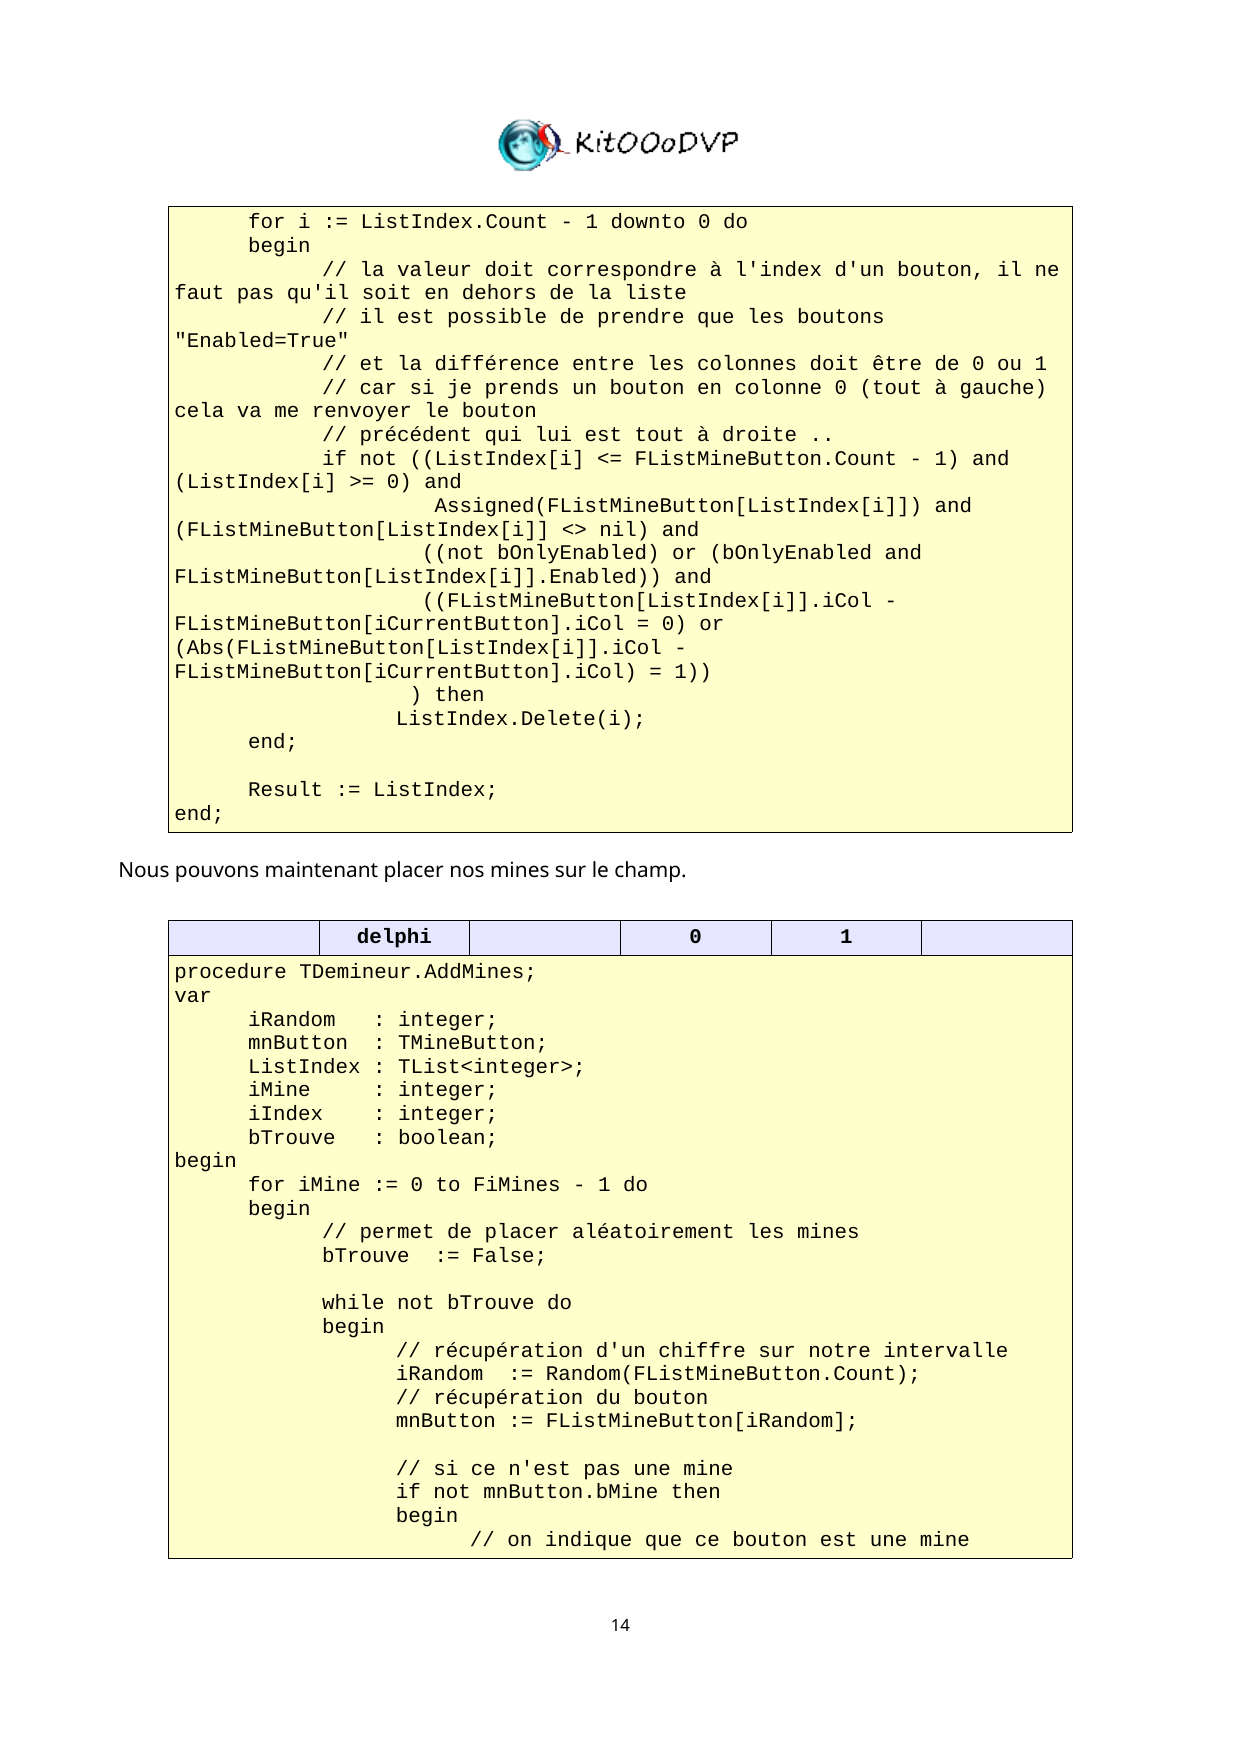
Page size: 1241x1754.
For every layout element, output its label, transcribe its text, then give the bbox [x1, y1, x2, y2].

picture [497, 118, 743, 173]
table_header 1 [772, 921, 921, 955]
table_header [169, 921, 319, 955]
table_header delphi [320, 921, 469, 955]
table_header 0 [621, 921, 771, 955]
table_header [470, 921, 620, 955]
table_cell procedure TDemineur.AddMines; var iRandom : integer; mnButton : TMineButton; ListIndex : TList<integer>; iMine : integer; iIndex : integer; bTrouve : boolean; begin for iMine := 0 to FiMines - 1 do begin // permet de placer aléatoirement les mines bTrouve := False; while not bTrouve do begin // récupération d'un chiffre sur notre intervalle iRandom := Random(FListMineButton.Count); // récupération du bouton mnButton := FListMineButton[iRandom]; // si ce n'est pas une mine if not mnButton.bMine then begin // on indique que ce bouton est une mine [169, 956, 1072, 1558]
text Nous pouvons maintenant placer nos mines sur le champ. [118, 856, 1122, 884]
table_cell for i := ListIndex.Count - 1 downto 0 do begin // la valeur doit correspondre à l'index d'un bouton, il ne faut pas qu'il soit en dehors de la liste // il est possible de prendre que les boutons "Enabled=True" // et la différence entre les colonnes doit être de 0 ou 1 // car si je prends un bouton en colonne 0 (tout à gauche) cela va me renvoyer le bouton // précédent qui lui est tout à droite .. if not ((ListIndex[i] <= FListMineButton.Count - 1) and (ListIndex[i] >= 0) and Assigned(FListMineButton[ListIndex[i]]) and (FListMineButton[ListIndex[i]] <> nil) and ((not bOnlyEnabled) or (bOnlyEnabled and FListMineButton[ListIndex[i]].Enabled)) and ((FListMineButton[ListIndex[i]].iCol - FListMineButton[iCurrentButton].iCol = 0) or (Abs(FListMineButton[ListIndex[i]].iCol - FListMineButton[iCurrentButton].iCol) = 1)) ) then ListIndex.Delete(i); end; Result := ListIndex; end; [169, 207, 1072, 832]
table_header [922, 921, 1072, 955]
